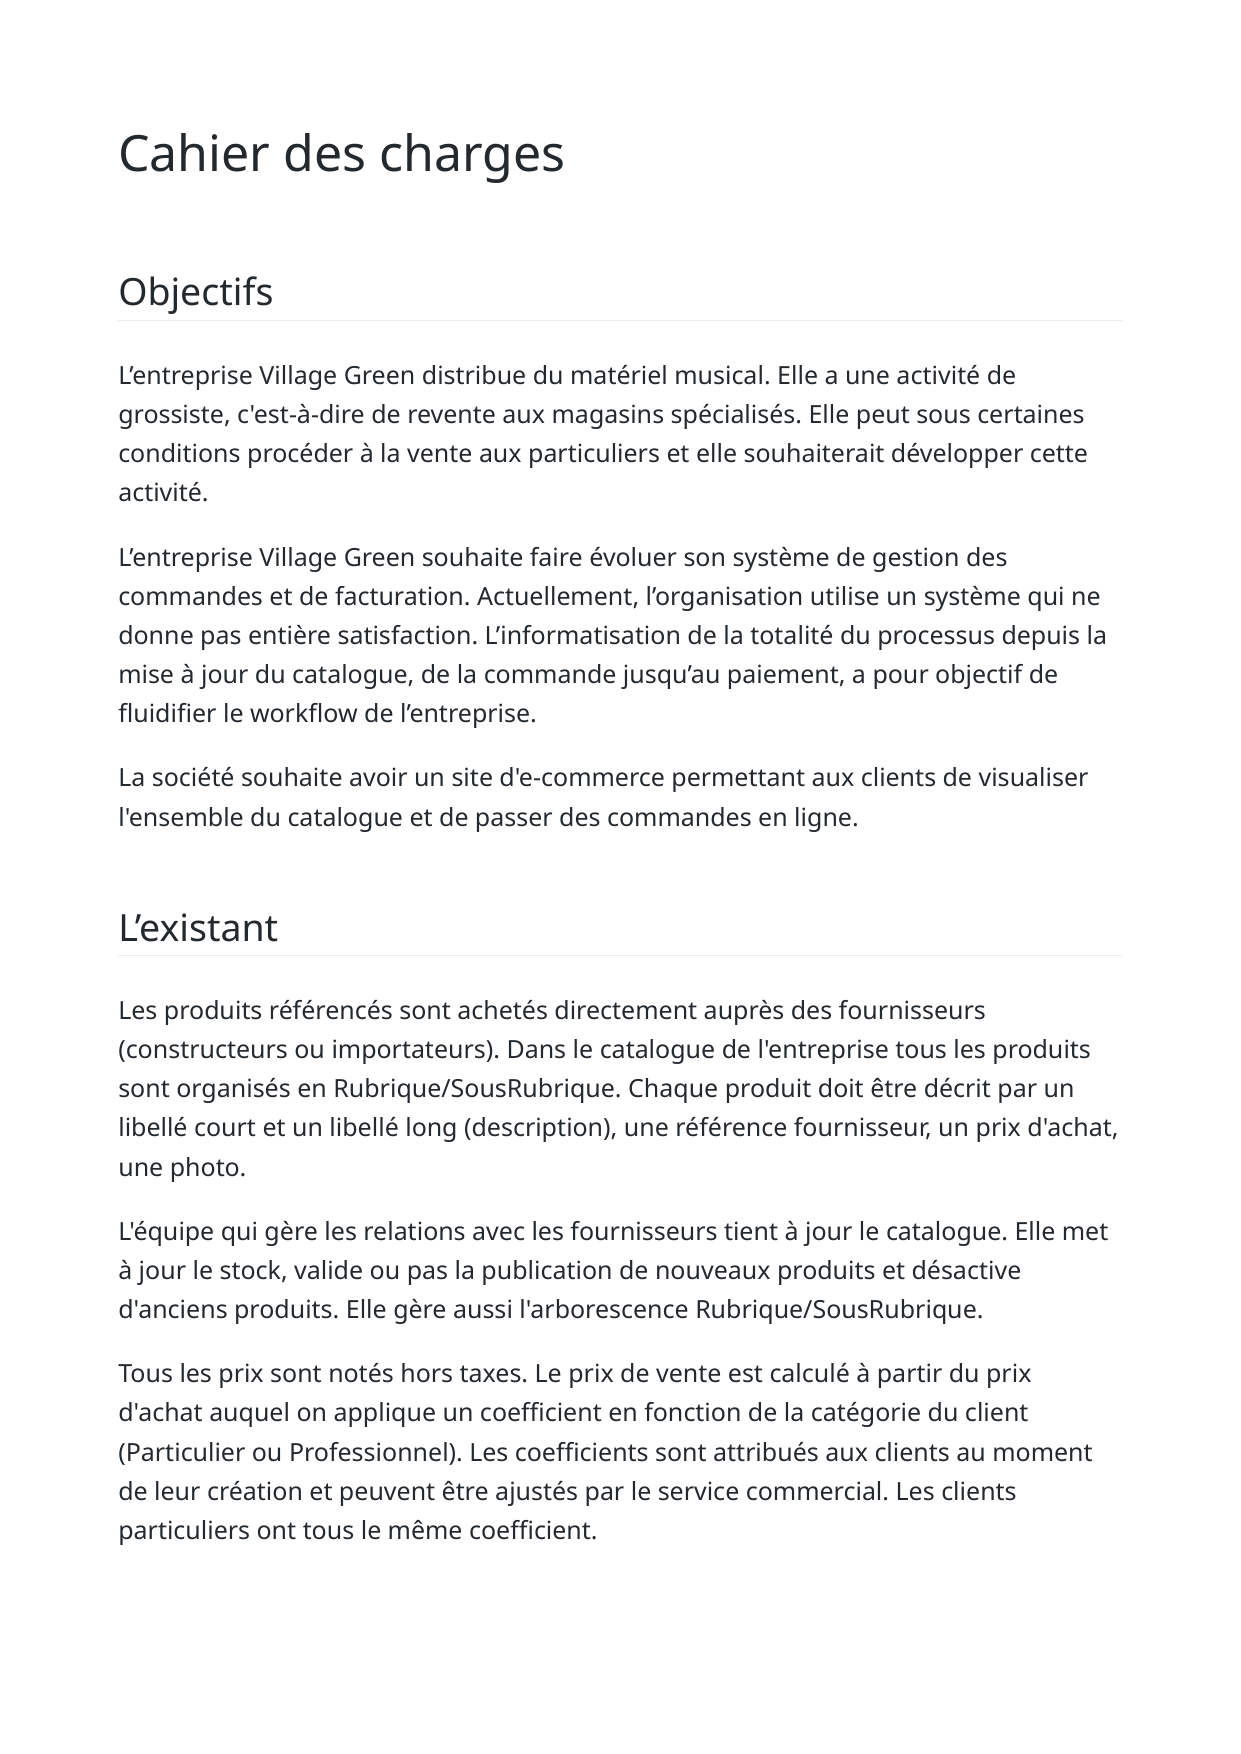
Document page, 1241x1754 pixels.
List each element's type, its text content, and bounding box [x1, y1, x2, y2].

text L’entreprise Village Green distribue du matériel musical. Elle a une activité de grossiste, c'est-à-dire de revente aux magasins spécialisés. Elle peut sous certaines conditions procéder à la vente aux particuliers et elle souhaiterait développer cette activité. [118, 357, 1122, 509]
subtitle Cahier des charges [118, 118, 1122, 186]
text L’entreprise Village Green souhaite faire évoluer son système de gestion des commandes et de facturation. Actuellement, l’organisation utilise un système qui ne donne pas entière satisfaction. L’informatisation de la totalité du processus depuis la mise à jour du catalogue, de la commande jusqu’au paiement, a pour objectif de fluidifier le workflow de l’entreprise. [118, 539, 1122, 730]
subtitle Objectifs [118, 266, 1122, 320]
text Les produits référencés sont achetés directement auprès des fournisseurs (constructeurs ou importateurs). Dans le catalogue de l'entreprise tous les produits sont organisés en Rubrique/SousRubrique. Chaque produit doit être décrit par un libellé court et un libellé long (description), une référence fournisseur, un prix d'achat, une photo. [118, 993, 1122, 1183]
text Tous les prix sont notés hors taxes. Le prix de vente est calculé à partir du prix d'achat auquel on applique un coefficient en fonction de la catégorie du client (Particulier ou Professionnel). Les coefficients sont attribués aux clients au moment de leur création et peuvent être ajustés par le service commercial. Les clients particuliers ont tous le même coefficient. [118, 1356, 1122, 1547]
text L'équipe qui gère les relations avec les fournisseurs tient à jour le catalogue. Elle met à jour le stock, valide ou pas la publication de nouveaux produits et désactive d'anciens produits. Elle gère aussi l'arborescence Rubrique/SousRubrique. [118, 1213, 1122, 1326]
text La société souhaite avoir un site d'e-commerce permettant aux clients de visualiser l'ensemble du catalogue et de passer des commandes en ligne. [118, 760, 1122, 833]
subtitle L’existant [118, 901, 1122, 955]
